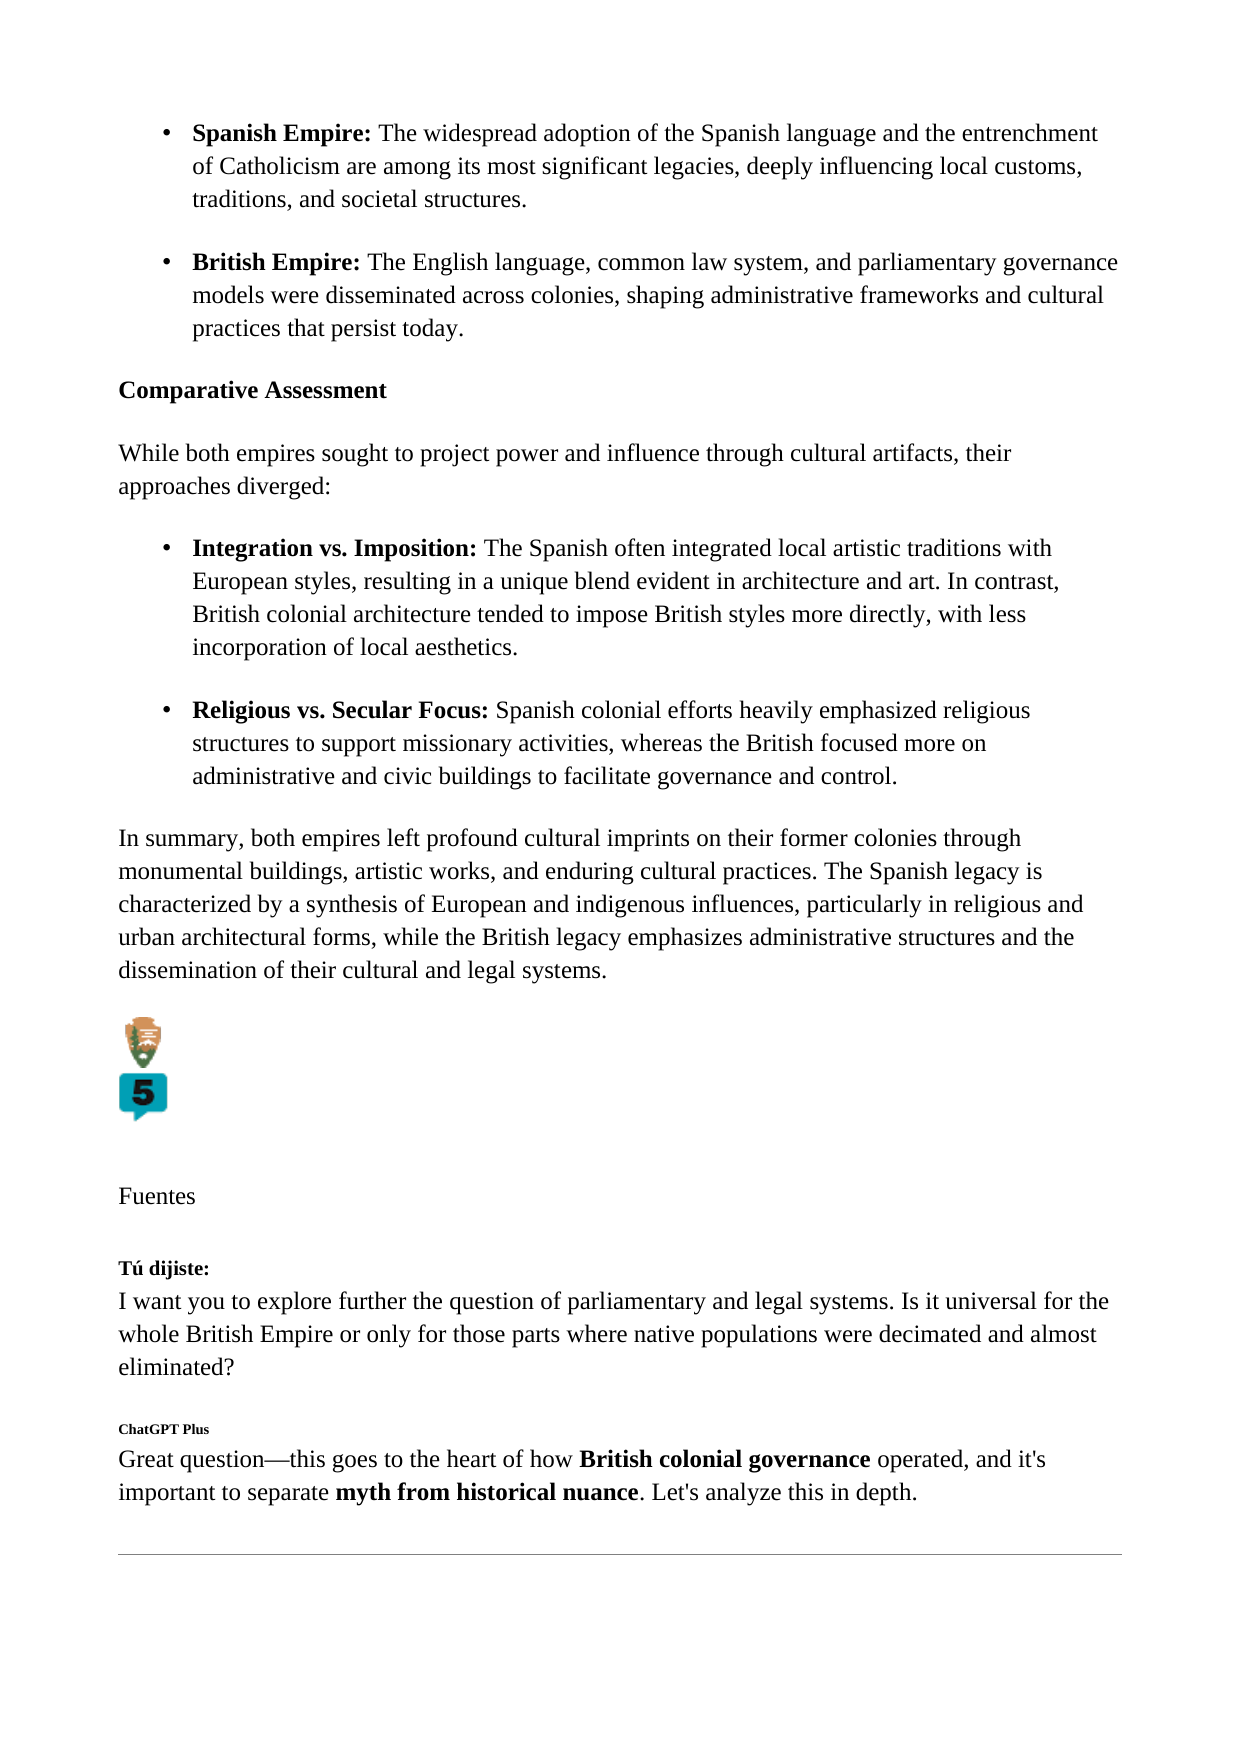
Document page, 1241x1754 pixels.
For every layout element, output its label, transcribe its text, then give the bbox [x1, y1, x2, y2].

subtitle Tú dijiste: [118, 1256, 1122, 1280]
text While both empires sought to project power and influence through cultural artifacts, their approaches diverged: [118, 438, 1122, 499]
text Great question—this goes to the heart of how British colonial governance operated, and it's important to separate myth from historical nuance. Let's analyze this in depth. [118, 1444, 1122, 1506]
subtitle ChatGPT Plus [118, 1421, 1122, 1438]
text I want you to explore further the question of parliamentary and legal systems. Is it universal for the whole British Empire or only for those parts where native populations were decimated and almost eliminated? [118, 1286, 1122, 1381]
picture [118, 1072, 169, 1123]
picture [118, 1017, 169, 1068]
text Fuentes [118, 1181, 1122, 1209]
list Spanish Empire: The widespread adoption of the Spanish language and the entrenchment of Catholicism are among its most significant legacies, deeply influencing local customs, traditions, and societal structures. [162, 118, 1122, 213]
list Religious vs. Secular Focus: Spanish colonial efforts heavily emphasized religious structures to support missionary activities, whereas the British focused more on administrative and civic buildings to facilitate governance and control. [162, 695, 1122, 789]
list British Empire: The English language, common law system, and parliamentary governance models were disseminated across colonies, shaping administrative frameworks and cultural practices that persist today. [162, 247, 1122, 341]
text Comparative Assessment [118, 375, 1122, 404]
text In summary, both empires left profound cultural imprints on their former colonies through monumental buildings, artistic works, and enduring cultural practices. The Spanish legacy is characterized by a synthesis of European and indigenous influences, particularly in religious and urban architectural forms, while the British legacy emphasizes administrative structures and the dissemination of their cultural and legal systems. [118, 823, 1122, 984]
list Integration vs. Imposition: The Spanish often integrated local artistic traditions with European styles, resulting in a unique blend evident in architecture and art. In contrast, British colonial architecture tended to impose British styles more directly, with less incorporation of local aesthetics. [162, 533, 1122, 661]
